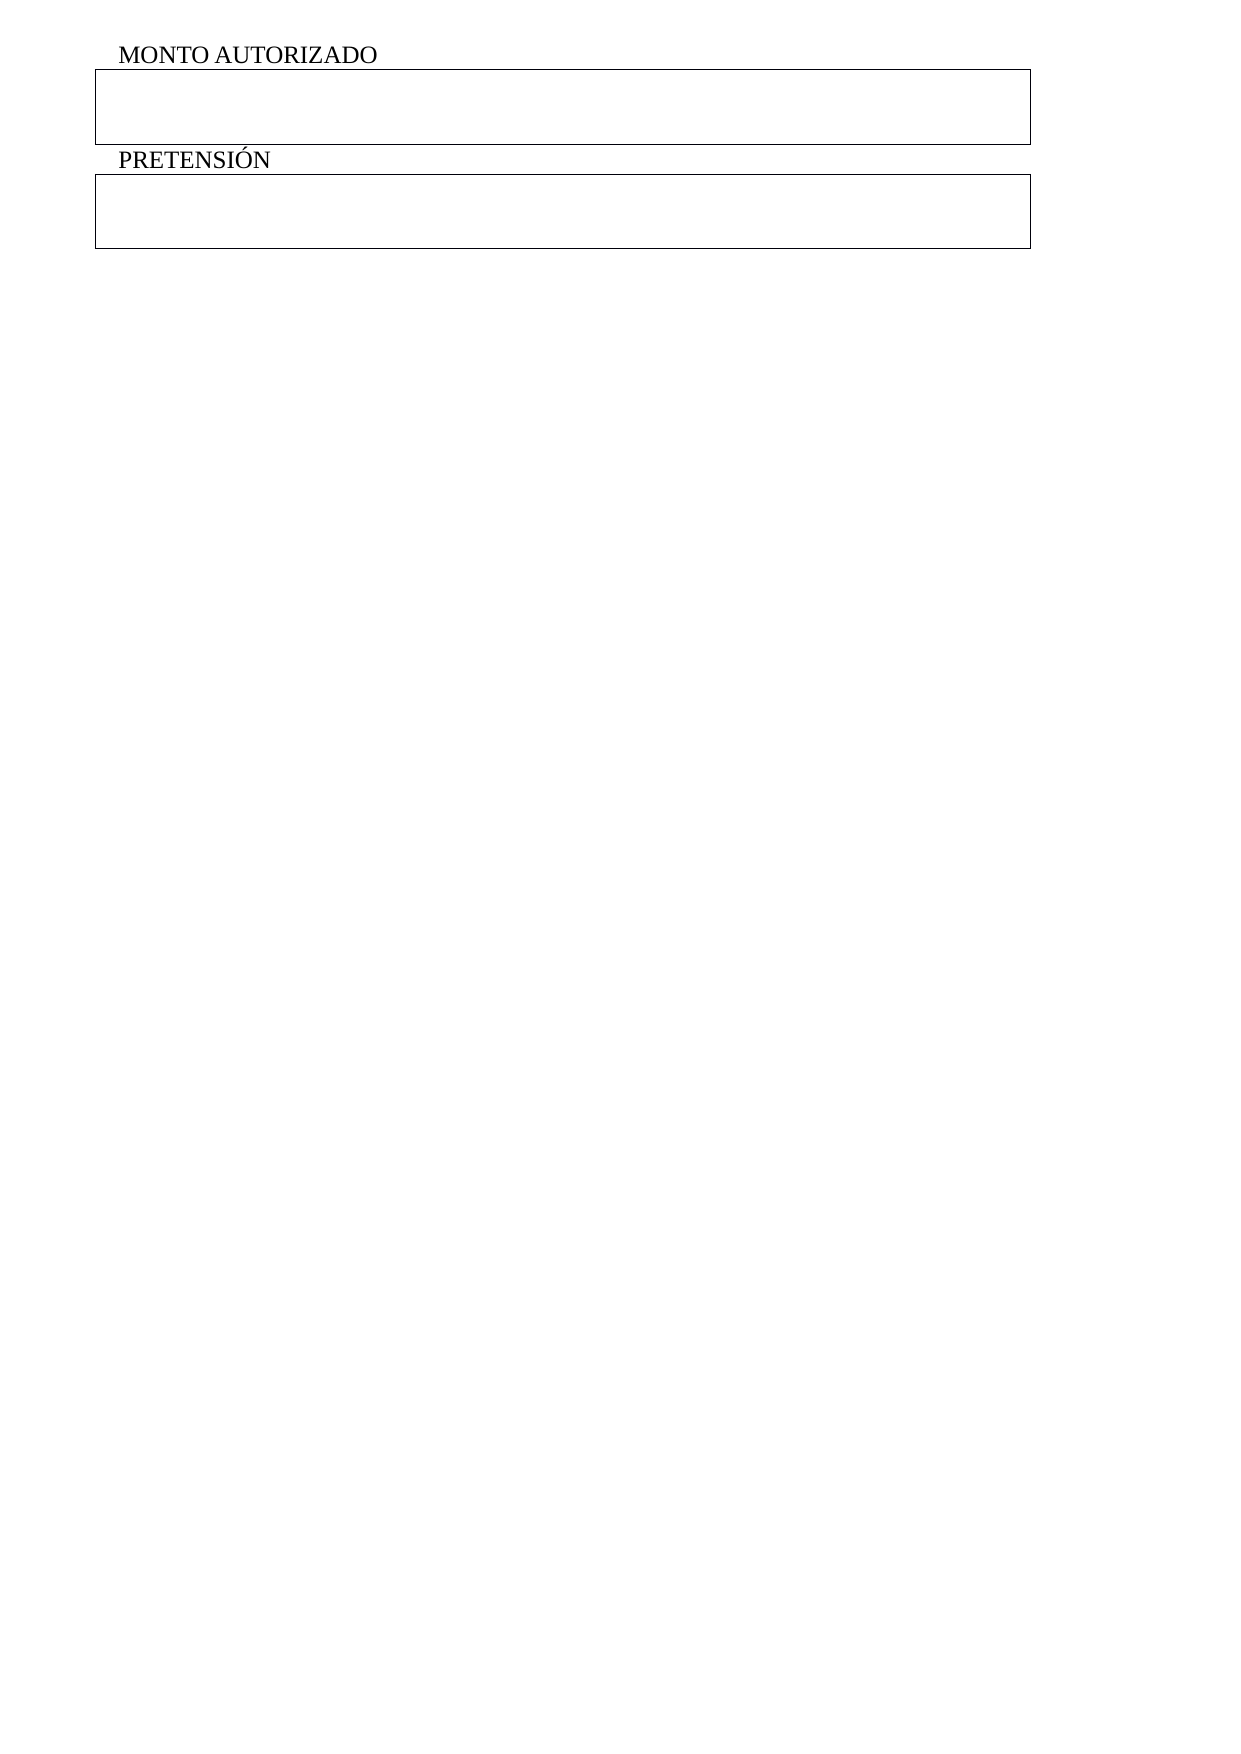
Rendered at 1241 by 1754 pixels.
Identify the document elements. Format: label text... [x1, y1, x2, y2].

text MONTO AUTORIZADO [118, 41, 1122, 69]
table_header <o.auxiliary_ids.filtered(lambda x: x.field_id.name == 'Pretensión').value> [96, 175, 1030, 248]
table_header <o.auxiliary_ids.filtered(lambda x: x.field_id.name == 'Monto autorizado').value> [96, 70, 1030, 144]
text PRETENSIÓN [118, 145, 1122, 174]
